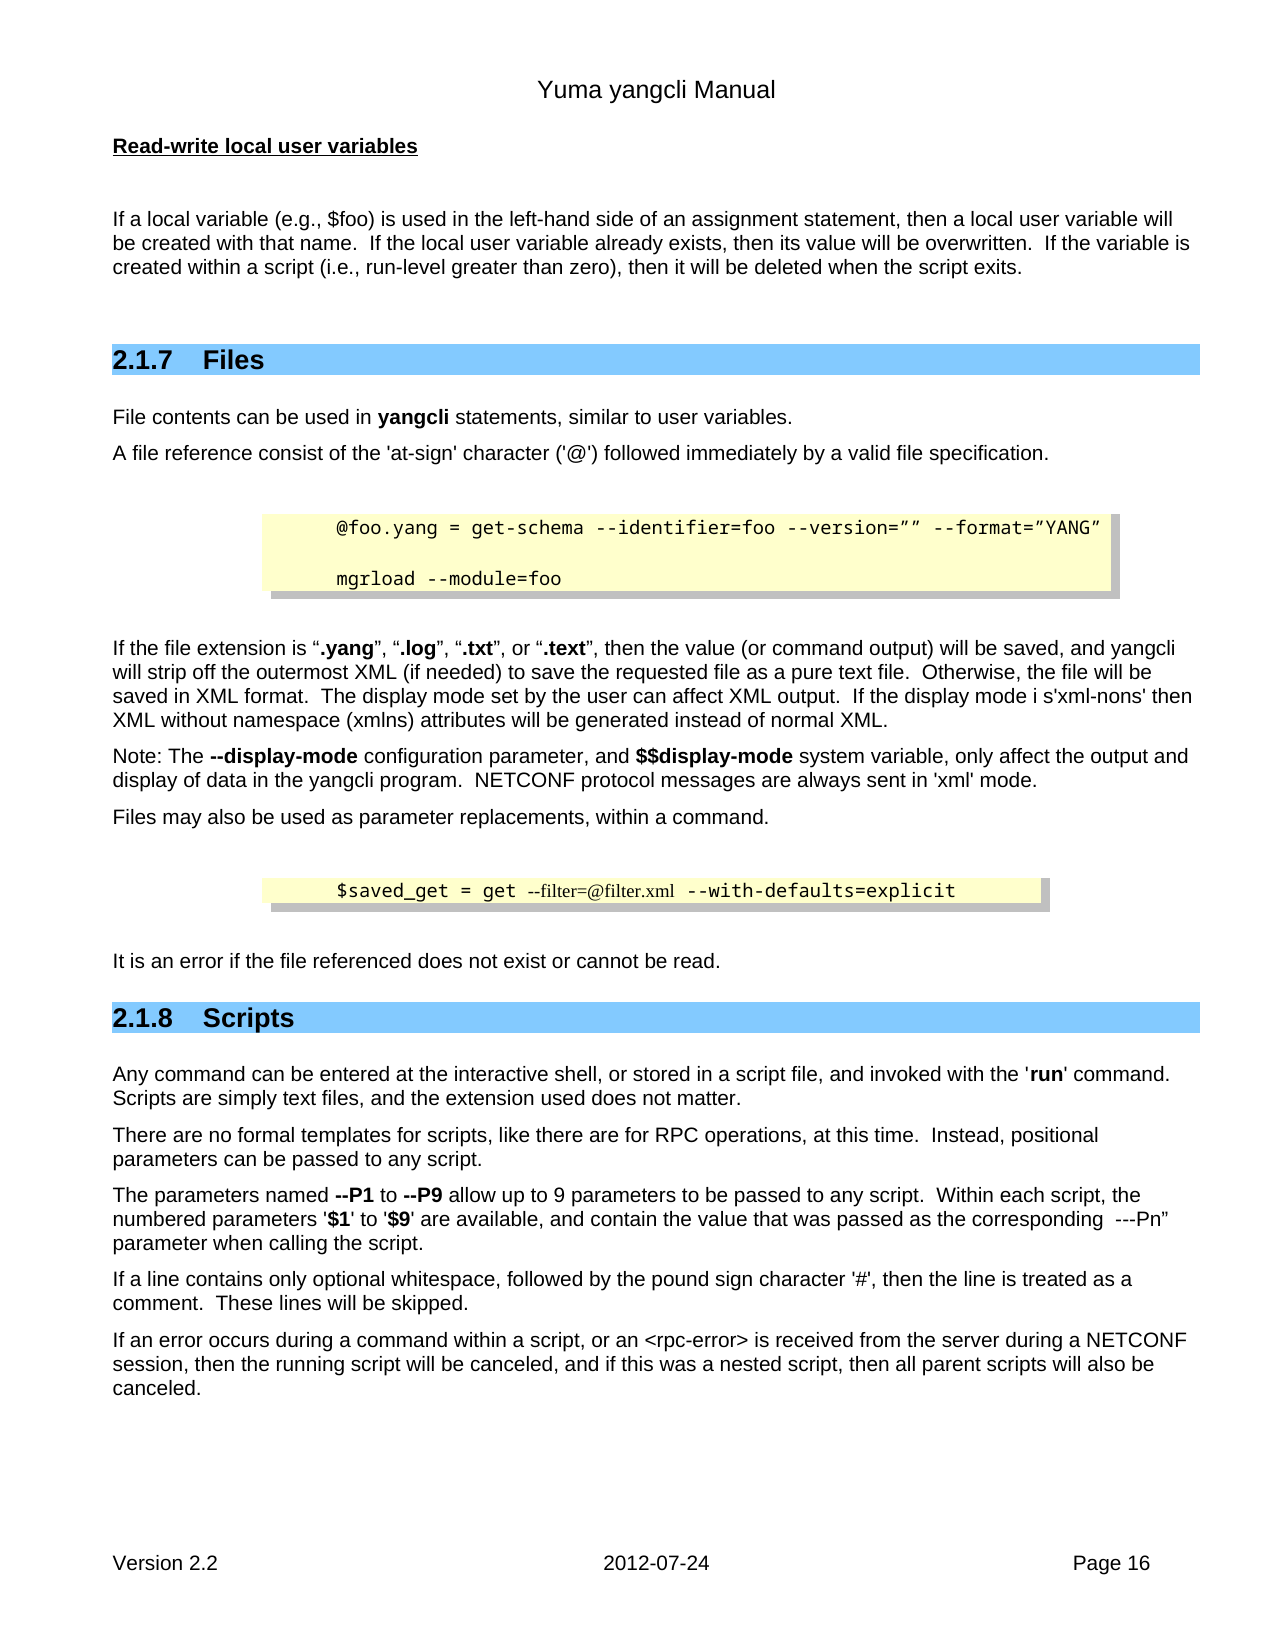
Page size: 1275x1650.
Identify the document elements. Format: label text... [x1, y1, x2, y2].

subtitle Files [112, 344, 1200, 375]
text Note: The --display-mode configuration parameter, and $$display-mode system variable, only affect the output and display of data in the yangcli program. NETCONF protocol messages are always sent in 'xml' mode. [112, 744, 1200, 792]
text If a line contains only optional whitespace, followed by the pound sign character '#', then the line is treated as a comment. These lines will be skipped. [112, 1267, 1200, 1315]
text If the file extension is “.yang”, “.log”, “.txt”, or “.text”, then the value (or command output) will be saved, and yangcli will strip off the outermost XML (if needed) to save the requested file as a pure text file. Otherwise, the file will be saved in XML format. The display mode set by the user can affect XML output. If the display mode i s'xml-nons' then XML without namespace (xmlns) attributes will be generated instead of normal XML. [112, 636, 1200, 732]
text File contents can be used in yangcli statements, similar to user variables. [112, 404, 1200, 428]
text A file reference consist of the 'at-sign' character ('@') followed immediately by a valid file specification. [112, 441, 1200, 465]
subtitle Scripts [112, 1002, 1200, 1033]
text @foo.yang = get-schema --identifier=foo --version=”” --format=”YANG” [262, 514, 1111, 539]
text $saved_get = get --filter=@filter.xml --with-defaults=explicit [262, 878, 1041, 903]
text The parameters named --P1 to --P9 allow up to 9 parameters to be passed to any script. Within each script, the numbered parameters '$1' to '$9' are available, and contain the value that was passed as the corresponding ---Pn” parameter when calling the script. [112, 1183, 1200, 1255]
text If an error occurs during a command within a script, or an <rpc-error> is received from the server during a NETCONF session, then the running script will be canceled, and if this was a nested script, then all parent scripts will also be canceled. [112, 1328, 1200, 1399]
text mgrload --module=foo [262, 565, 1111, 591]
text There are no formal templates for scripts, like there are for RPC operations, at this time. Instead, positional parameters can be passed to any script. [112, 1122, 1200, 1170]
text Files may also be used as parameter replacements, within a command. [112, 805, 1200, 829]
text If a local variable (e.g., $foo) is used in the left-hand side of an assignment statement, then a local user variable will be created with that name. If the local user variable already exists, then its value will be overwritten. If the variable is created within a script (i.e., run-level greater than zero), then it will be deleted when the script exits. [112, 207, 1200, 278]
text Any command can be entered at the interactive shell, or stored in a script file, and invoked with the 'run' command. Scripts are simply text files, and the extension used does not matter. [112, 1062, 1200, 1110]
text It is an error if the file referenced does not exist or cannot be read. [112, 948, 1200, 972]
text Read-write local user variables [112, 134, 1200, 158]
